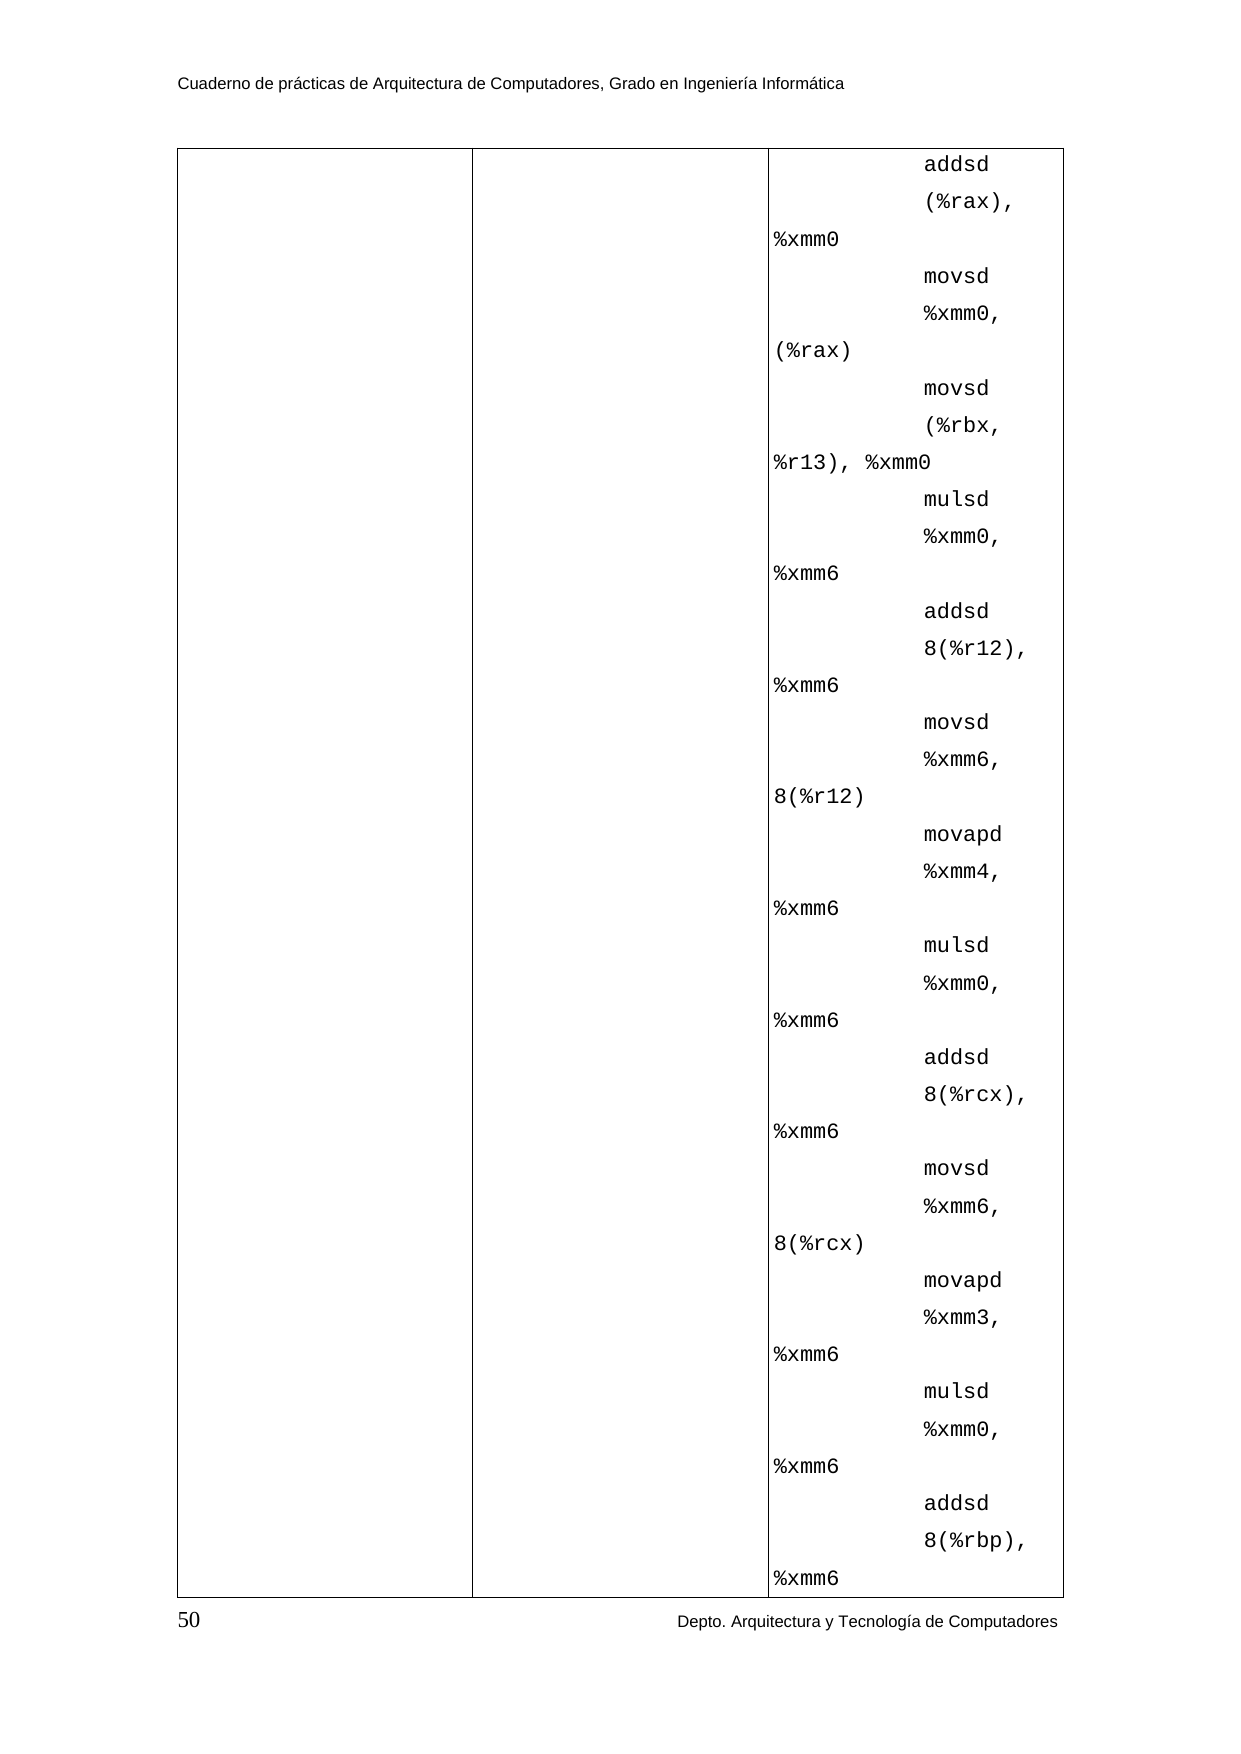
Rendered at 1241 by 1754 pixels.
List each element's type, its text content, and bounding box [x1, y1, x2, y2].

table_cell [178, 149, 472, 1597]
table_cell addsd (%rax), %xmm0 movsd %xmm0, (%rax) movsd (%rbx,%r13), %xmm0 mulsd %xmm0, %xmm6 addsd 8(%r12), %xmm6 movsd %xmm6, 8(%r12) movapd %xmm4, %xmm6 mulsd %xmm0, %xmm6 addsd 8(%rcx), %xmm6 movsd %xmm6, 8(%rcx) movapd %xmm3, %xmm6 mulsd %xmm0, %xmm6 addsd 8(%rbp), %xmm6 [769, 149, 1063, 1597]
table_cell [473, 149, 768, 1597]
